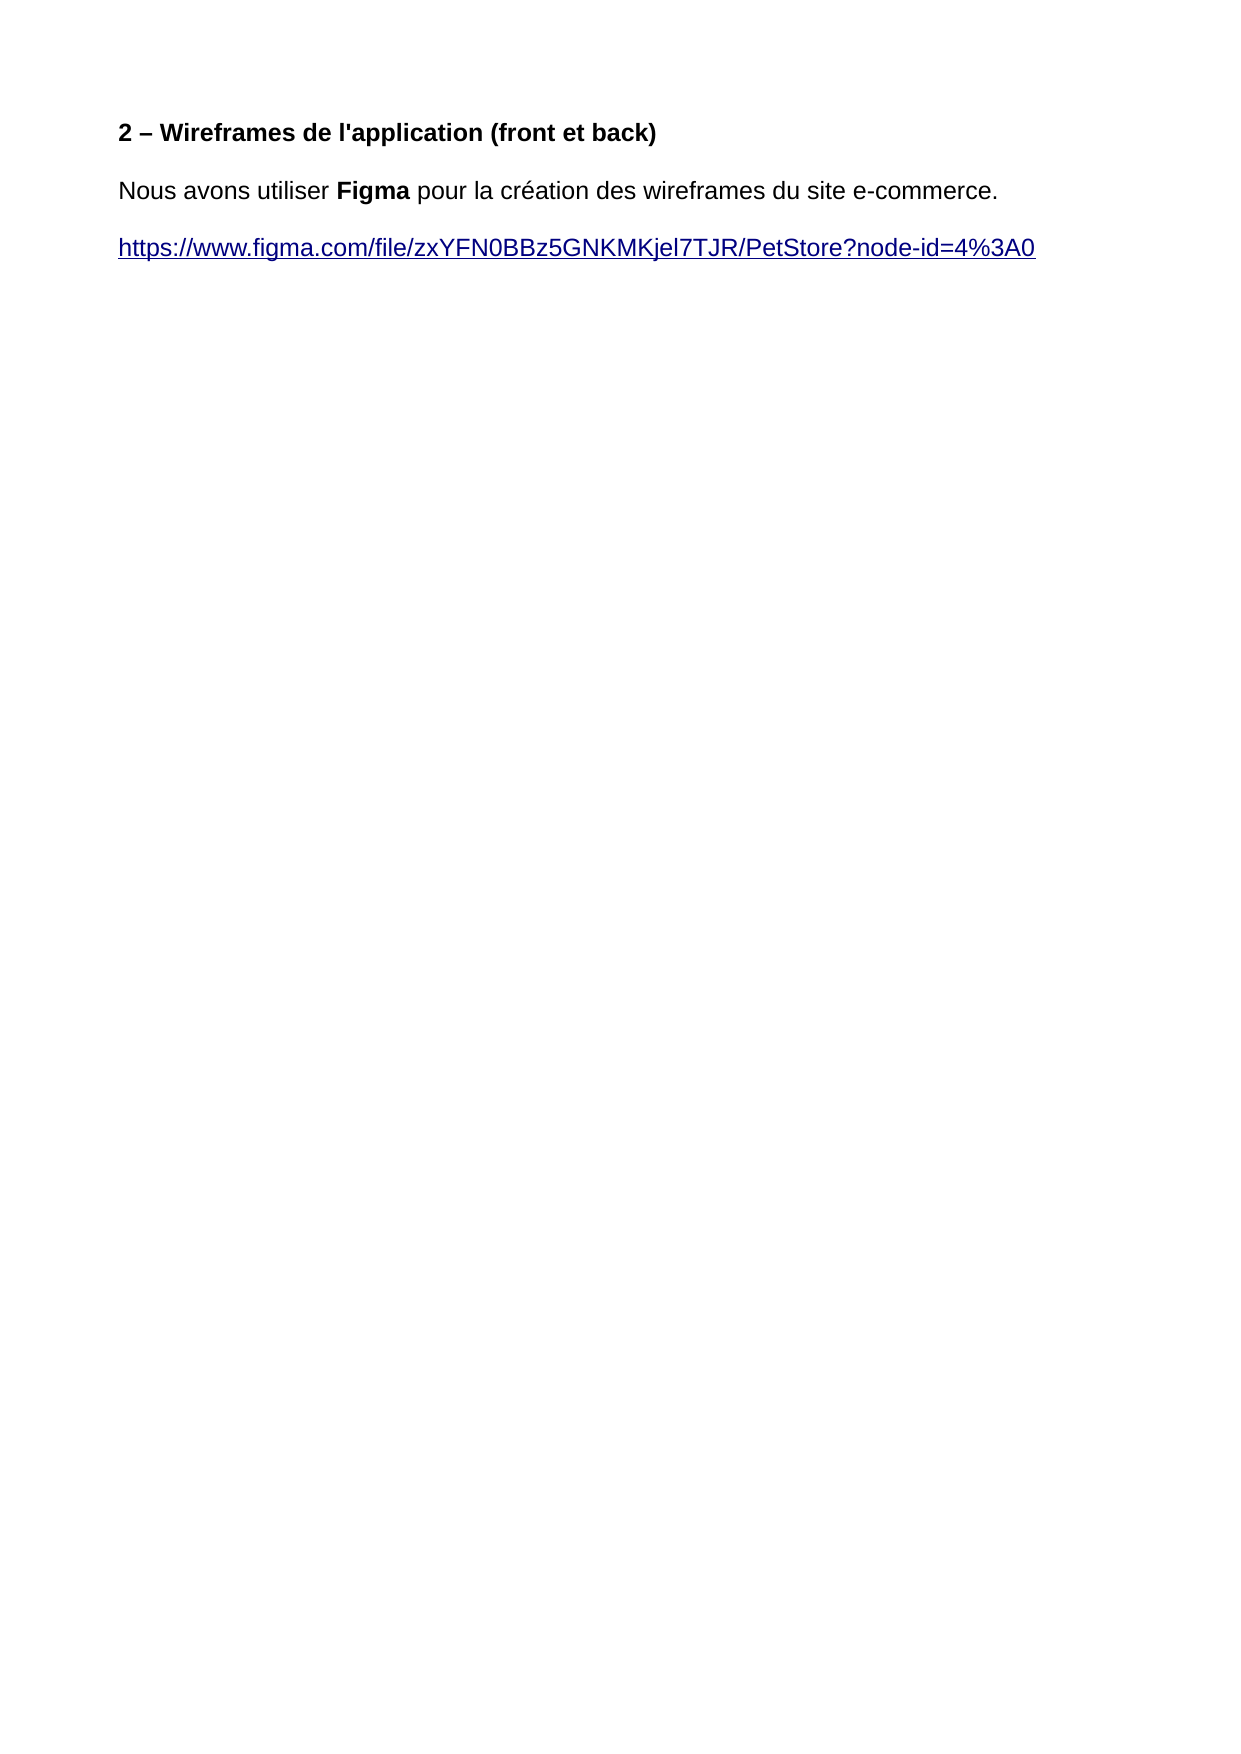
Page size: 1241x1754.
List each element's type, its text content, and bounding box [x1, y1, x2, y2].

text 2 – Wireframes de l'application (front et back) [118, 118, 1122, 147]
text Nous avons utiliser Figma pour la création des wireframes du site e-commerce. [118, 176, 1122, 204]
text https://www.figma.com/file/zxYFN0BBz5GNKMKjel7TJR/PetStore?node-id=4%3A0 [118, 233, 1122, 262]
